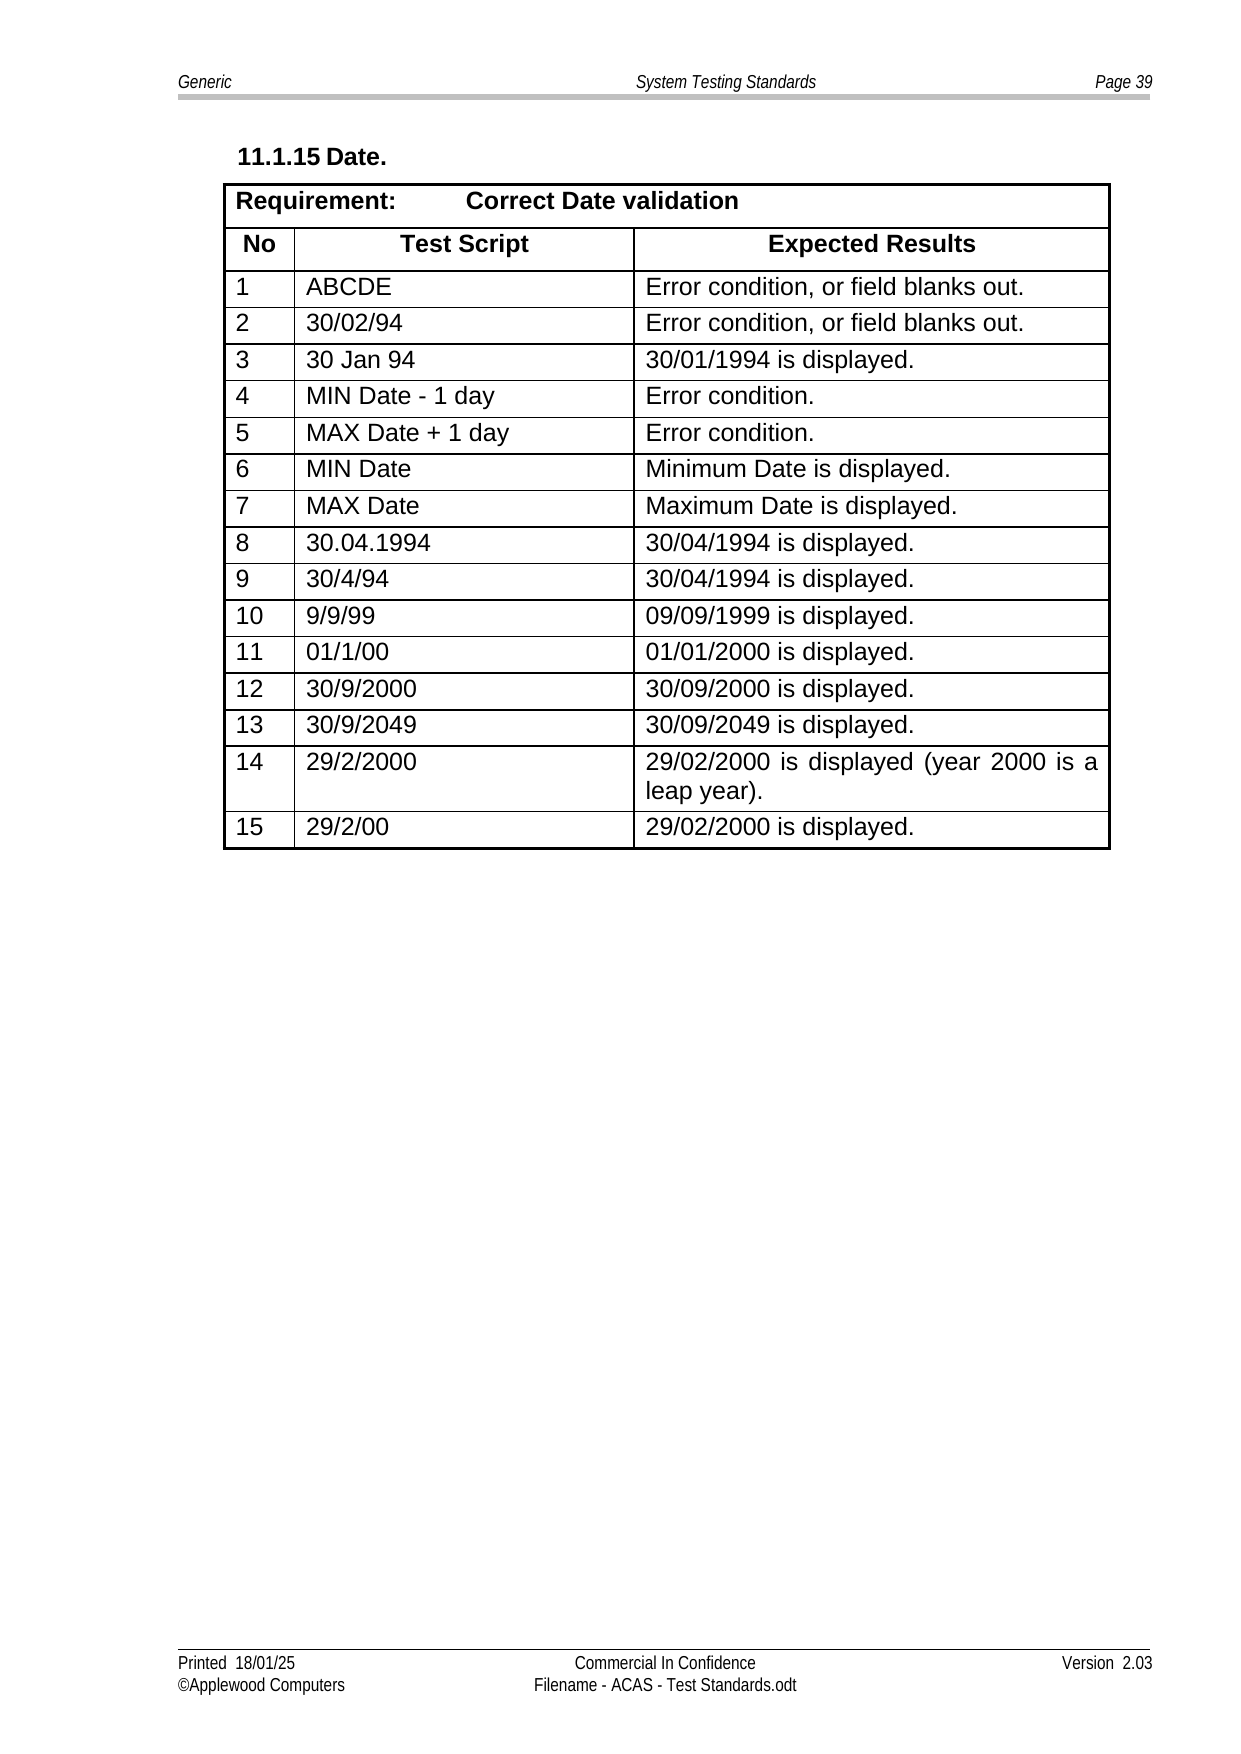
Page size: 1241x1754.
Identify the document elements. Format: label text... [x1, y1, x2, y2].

table_cell 29/2/2000 [295, 747, 633, 811]
table_cell 9/9/99 [295, 601, 633, 636]
table_cell 30/04/1994 is displayed. [635, 564, 1108, 599]
table_cell 9 [226, 564, 294, 599]
table_cell 3 [226, 345, 294, 380]
table_cell 15 [226, 812, 294, 847]
table_cell MIN Date - 1 day [295, 381, 633, 416]
table_cell 30.04.1994 [295, 528, 633, 563]
table_cell 30/9/2000 [295, 674, 633, 709]
table_header Requirement: Correct Date validation [226, 186, 1108, 227]
table_cell 13 [226, 711, 294, 745]
table_cell 5 [226, 418, 294, 453]
table_cell Error condition. [635, 381, 1108, 416]
table_cell MAX Date + 1 day [295, 418, 633, 453]
table_cell 1 [226, 272, 294, 307]
table_cell Expected Results [635, 229, 1108, 270]
table_cell 7 [226, 491, 294, 526]
table_cell MIN Date [295, 455, 633, 489]
table_cell 10 [226, 601, 294, 636]
table_cell 30/02/94 [295, 308, 633, 343]
table_cell 30/01/1994 is displayed. [635, 345, 1108, 380]
table_cell Error condition, or field blanks out. [635, 272, 1108, 307]
table_cell 12 [226, 674, 294, 709]
table_cell 29/02/2000 is displayed (year 2000 is a leap year). [635, 747, 1108, 811]
table_cell 2 [226, 308, 294, 343]
table_cell 01/1/00 [295, 637, 633, 672]
table_cell 01/01/2000 is displayed. [635, 637, 1108, 672]
table_cell 8 [226, 528, 294, 563]
table_cell 29/02/2000 is displayed. [635, 812, 1108, 847]
table_cell Minimum Date is displayed. [635, 455, 1108, 489]
table_cell Error condition. [635, 418, 1108, 453]
table_cell Maximum Date is displayed. [635, 491, 1108, 526]
table_cell 30/4/94 [295, 564, 633, 599]
table_cell 11 [226, 637, 294, 672]
table_cell 09/09/1999 is displayed. [635, 601, 1108, 636]
subtitle 11.1.15 Date. [237, 142, 1110, 170]
table_cell 14 [226, 747, 294, 811]
table_cell 30 Jan 94 [295, 345, 633, 380]
table_cell No [226, 229, 294, 270]
table_cell MAX Date [295, 491, 633, 526]
table_cell Error condition, or field blanks out. [635, 308, 1108, 343]
table_cell 30/09/2049 is displayed. [635, 711, 1108, 745]
table_cell 29/2/00 [295, 812, 633, 847]
table_cell Test Script [295, 229, 633, 270]
table_cell 30/09/2000 is displayed. [635, 674, 1108, 709]
table_cell 6 [226, 455, 294, 489]
table_cell 30/04/1994 is displayed. [635, 528, 1108, 563]
table_cell 4 [226, 381, 294, 416]
table_cell ABCDE [295, 272, 633, 307]
table_cell 30/9/2049 [295, 711, 633, 745]
